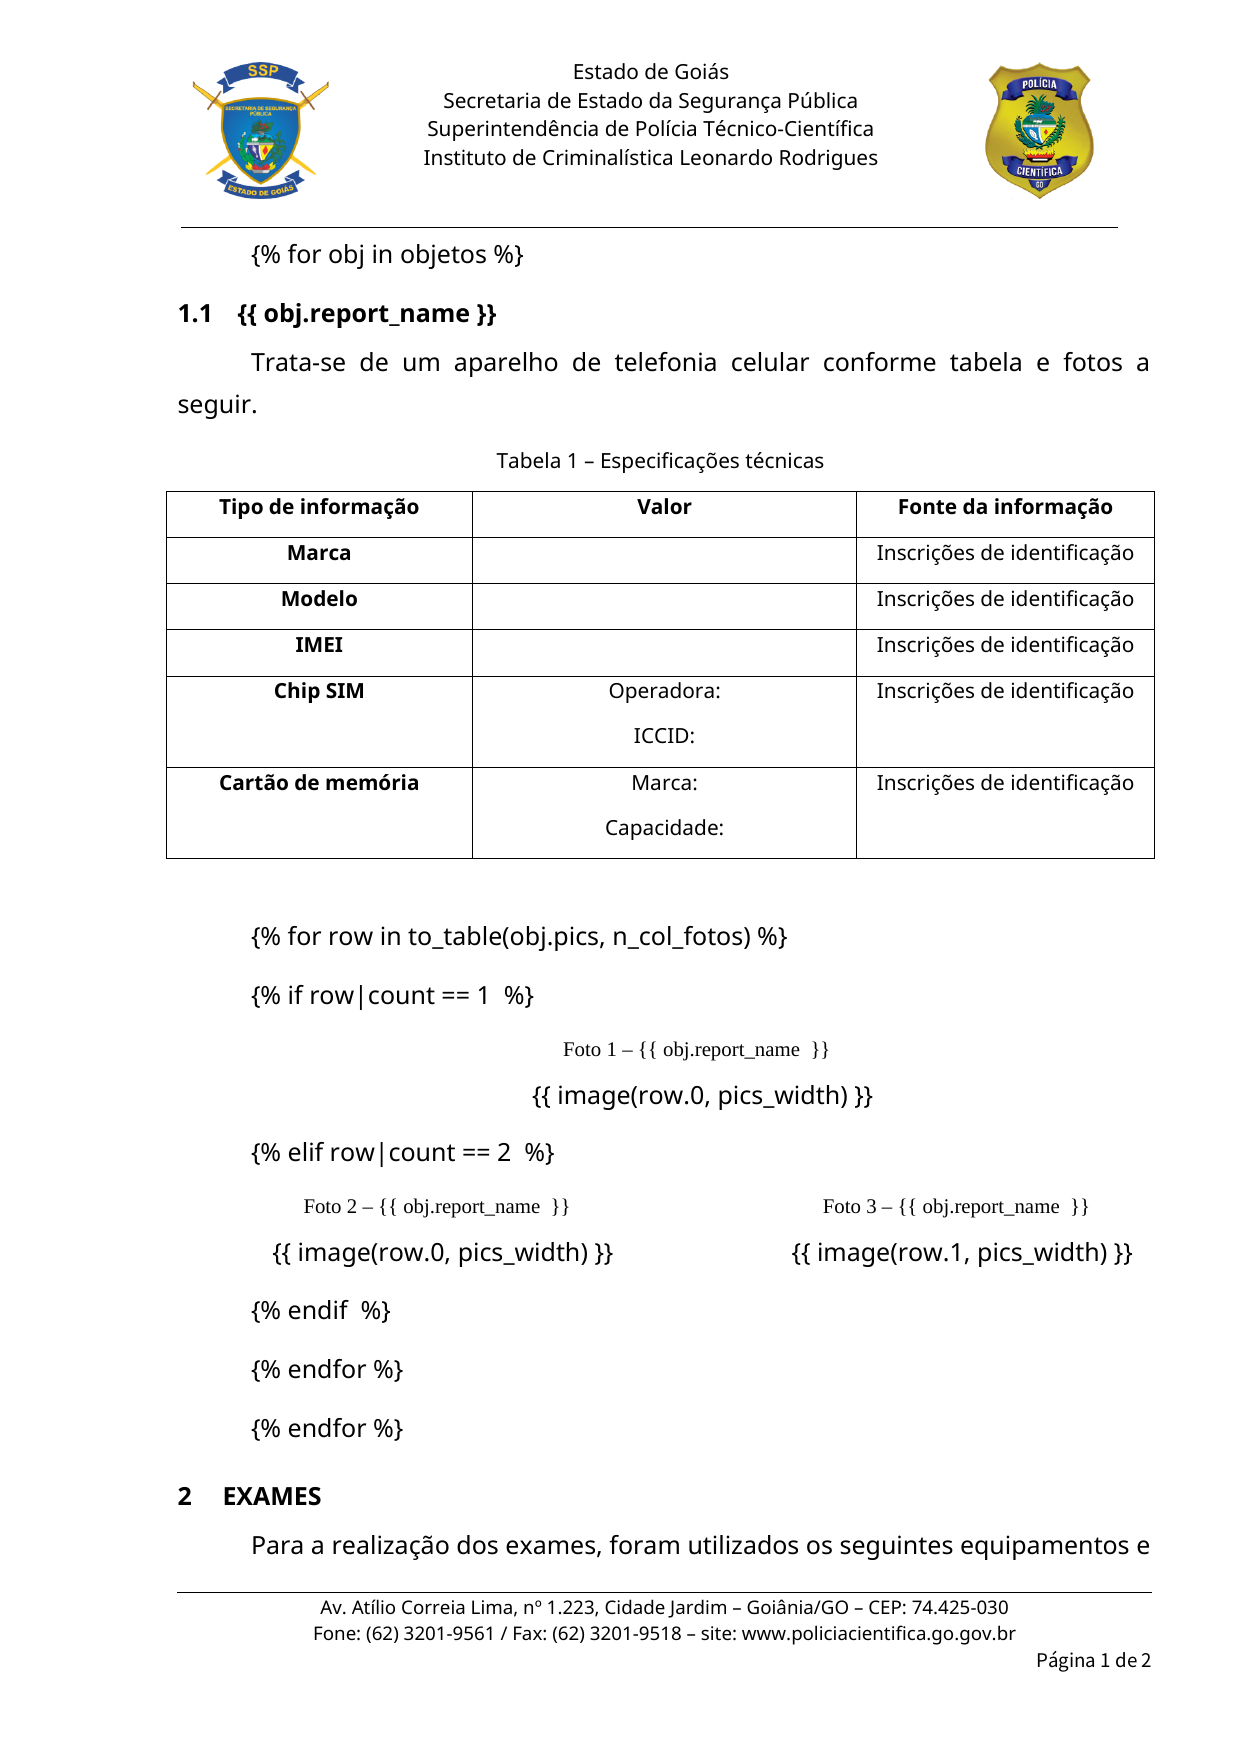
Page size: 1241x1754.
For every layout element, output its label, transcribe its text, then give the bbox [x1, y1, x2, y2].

table_cell Valor [473, 492, 856, 537]
table_cell Inscrições de identificação [857, 584, 1154, 629]
text {% endfor %} [177, 1352, 1152, 1386]
text {% endif %} [177, 1293, 1152, 1327]
table_cell Fonte da informação [857, 492, 1154, 537]
text Trata-se de um aparelho de telefonia celular conforme tabela e fotos a seguir. [177, 344, 1152, 421]
table_cell Modelo [167, 584, 472, 629]
table_cell Marca: Capacidade: [473, 768, 856, 858]
table_cell Tipo de informação [167, 492, 472, 537]
table_cell Chip SIM [167, 677, 472, 767]
text {% if row|count == 1 %} [177, 977, 1152, 1011]
table_cell Cartão de memória [167, 768, 472, 858]
picture [985, 62, 1094, 199]
table_cell Inscrições de identificação [857, 538, 1154, 583]
table_cell Marca [167, 538, 472, 583]
table_header Tabela 1 – Especificações técnicas [166, 446, 1155, 491]
table_header Foto 3 – {{ obj.report_name }} {{ image(row.1, pics_width) }} [697, 1194, 1216, 1293]
table_cell Inscrições de identificação [857, 677, 1154, 767]
table_header Foto 1 – {{ obj.report_name }} {{ image(row.0, pics_width) }} [177, 1037, 1216, 1135]
subtitle EXAMES [177, 1479, 1152, 1513]
text Para a realização dos exames, foram utilizados os seguintes equipamentos e [177, 1527, 1152, 1561]
table_cell Operadora: ICCID: [473, 677, 856, 767]
text {% for obj in objetos %} [177, 236, 1152, 270]
table_cell [473, 584, 856, 629]
table_cell IMEI [167, 630, 472, 676]
text {% for row in to_table(obj.pics, n_col_fotos) %} [177, 918, 1152, 952]
text {% elif row|count == 2 %} [177, 1135, 1152, 1169]
subtitle {{ obj.report_name }} [177, 295, 1152, 329]
table_cell Inscrições de identificação [857, 630, 1154, 676]
table_cell [473, 538, 856, 583]
table_cell Inscrições de identificação [857, 768, 1154, 858]
table_header Foto 2 – {{ obj.report_name }} {{ image(row.0, pics_width) }} [177, 1194, 697, 1293]
table_cell [473, 630, 856, 676]
picture [192, 62, 329, 199]
text {% endfor %} [177, 1411, 1152, 1445]
